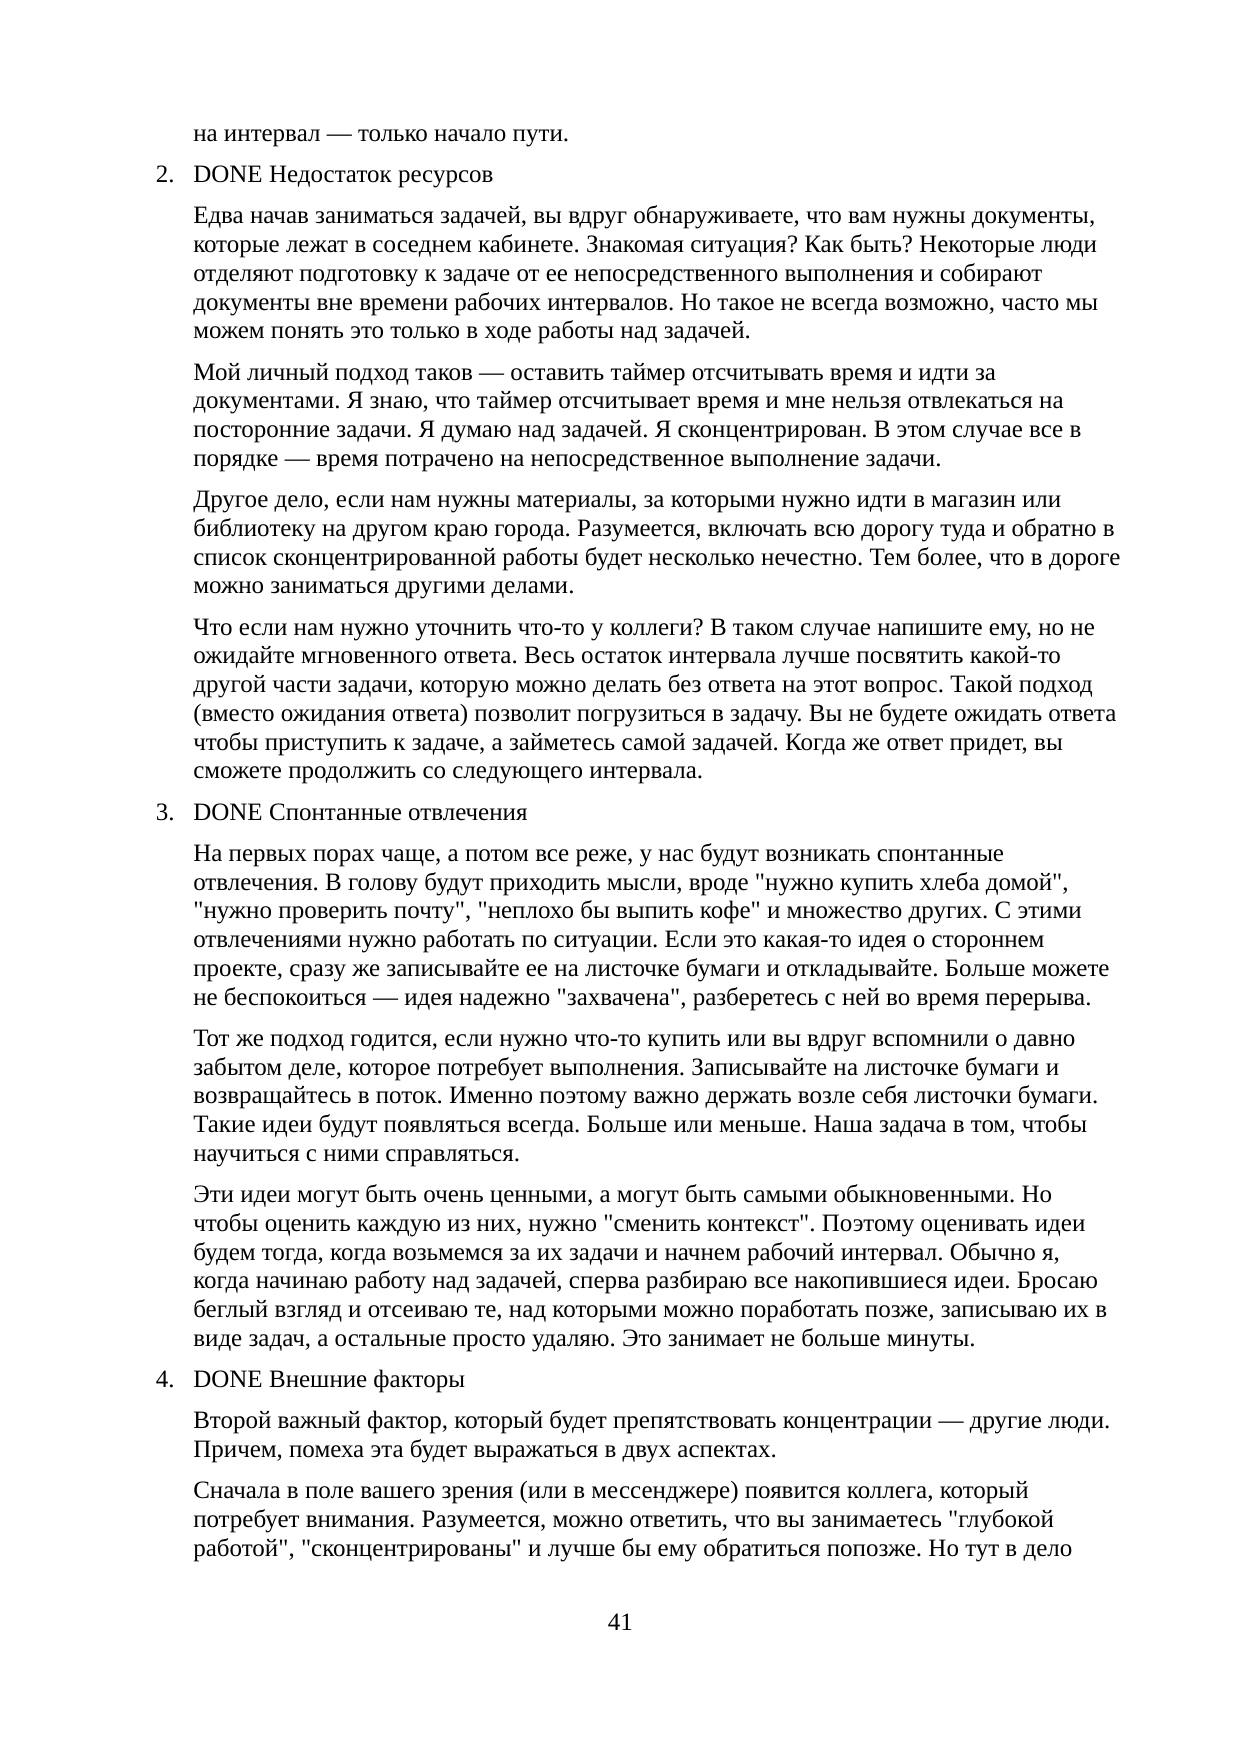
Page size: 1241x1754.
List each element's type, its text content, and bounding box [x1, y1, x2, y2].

list Второй важный фактор, который будет препятствовать концентрации — другие люди. Причем, помеха эта будет выражаться в двух аспектах. [156, 1406, 1122, 1463]
list Сначала в поле вашего зрения (или в мессенджере) появится коллега, который потребует внимания. Разумеется, можно ответить, что вы занимаетесь "глубокой работой", "сконцентрированы" и лучше бы ему обратиться попозже. Но тут в дело [156, 1476, 1122, 1562]
list на интервал — только начало пути. [156, 118, 1122, 147]
list Едва начав заниматься задачей, вы вдруг обнаруживаете, что вам нужны документы, которые лежат в соседнем кабинете. Знакомая ситуация? Как быть? Некоторые люди отделяют подготовку к задаче от ее непосредственного выполнения и собирают документы вне времени рабочих интервалов. Но такое не всегда возможно, часто мы можем понять это только в ходе работы над задачей. [156, 201, 1122, 344]
list DONE Внешние факторы [156, 1364, 1122, 1393]
list Мой личный подход таков — оставить таймер отсчитывать время и идти за документами. Я знаю, что таймер отсчитывает время и мне нельзя отвлекаться на посторонние задачи. Я думаю над задачей. Я сконцентрирован. В этом случае все в порядке — время потрачено на непосредственное выполнение задачи. [156, 357, 1122, 472]
list DONE Недостаток ресурсов [156, 159, 1122, 188]
list Другое дело, если нам нужны материалы, за которыми нужно идти в магазин или библиотеку на другом краю города. Разумеется, включать всю дорогу туда и обратно в список сконцентрированной работы будет несколько нечестно. Тем более, что в дороге можно заниматься другими делами. [156, 484, 1122, 599]
list Эти идеи могут быть очень ценными, а могут быть самыми обыкновенными. Но чтобы оценить каждую из них, нужно "сменить контекст". Поэтому оценивать идеи будем тогда, когда возьмемся за их задачи и начнем рабочий интервал. Обычно я, когда начинаю работу над задачей, сперва разбираю все накопившиеся идеи. Бросаю беглый взгляд и отсеиваю те, над которыми можно поработать позже, записываю их в виде задач, а остальные просто удаляю. Это занимает не больше минуты. [156, 1179, 1122, 1352]
list Тот же подход годится, если нужно что-то купить или вы вдруг вспомнили о давно забытом деле, которое потребует выполнения. Записывайте на листочке бумаги и возвращайтесь в поток. Именно поэтому важно держать возле себя листочки бумаги. Такие идеи будут появляться всегда. Больше или меньше. Наша задача в том, чтобы научиться с ними справляться. [156, 1023, 1122, 1167]
list DONE Спонтанные отвлечения [156, 797, 1122, 826]
list Что если нам нужно уточнить что-то у коллеги? В таком случае напишите ему, но не ожидайте мгновенного ответа. Весь остаток интервала лучше посвятить какой-то другой части задачи, которую можно делать без ответа на этот вопрос. Такой подход (вместо ожидания ответа) позволит погрузиться в задачу. Вы не будете ожидать ответа чтобы приступить к задаче, а займетесь самой задачей. Когда же ответ придет, вы сможете продолжить со следующего интервала. [156, 612, 1122, 784]
list На первых порах чаще, а потом все реже, у нас будут возникать спонтанные отвлечения. В голову будут приходить мысли, вроде "нужно купить хлеба домой", "нужно проверить почту", "неплохо бы выпить кофе" и множество других. С этими отвлечениями нужно работать по ситуации. Если это какая-то идея о стороннем проекте, сразу же записывайте ее на листочке бумаги и откладывайте. Больше можете не беспокоиться — идея надежно "захвачена", разберетесь с ней во время перерыва. [156, 838, 1122, 1011]
